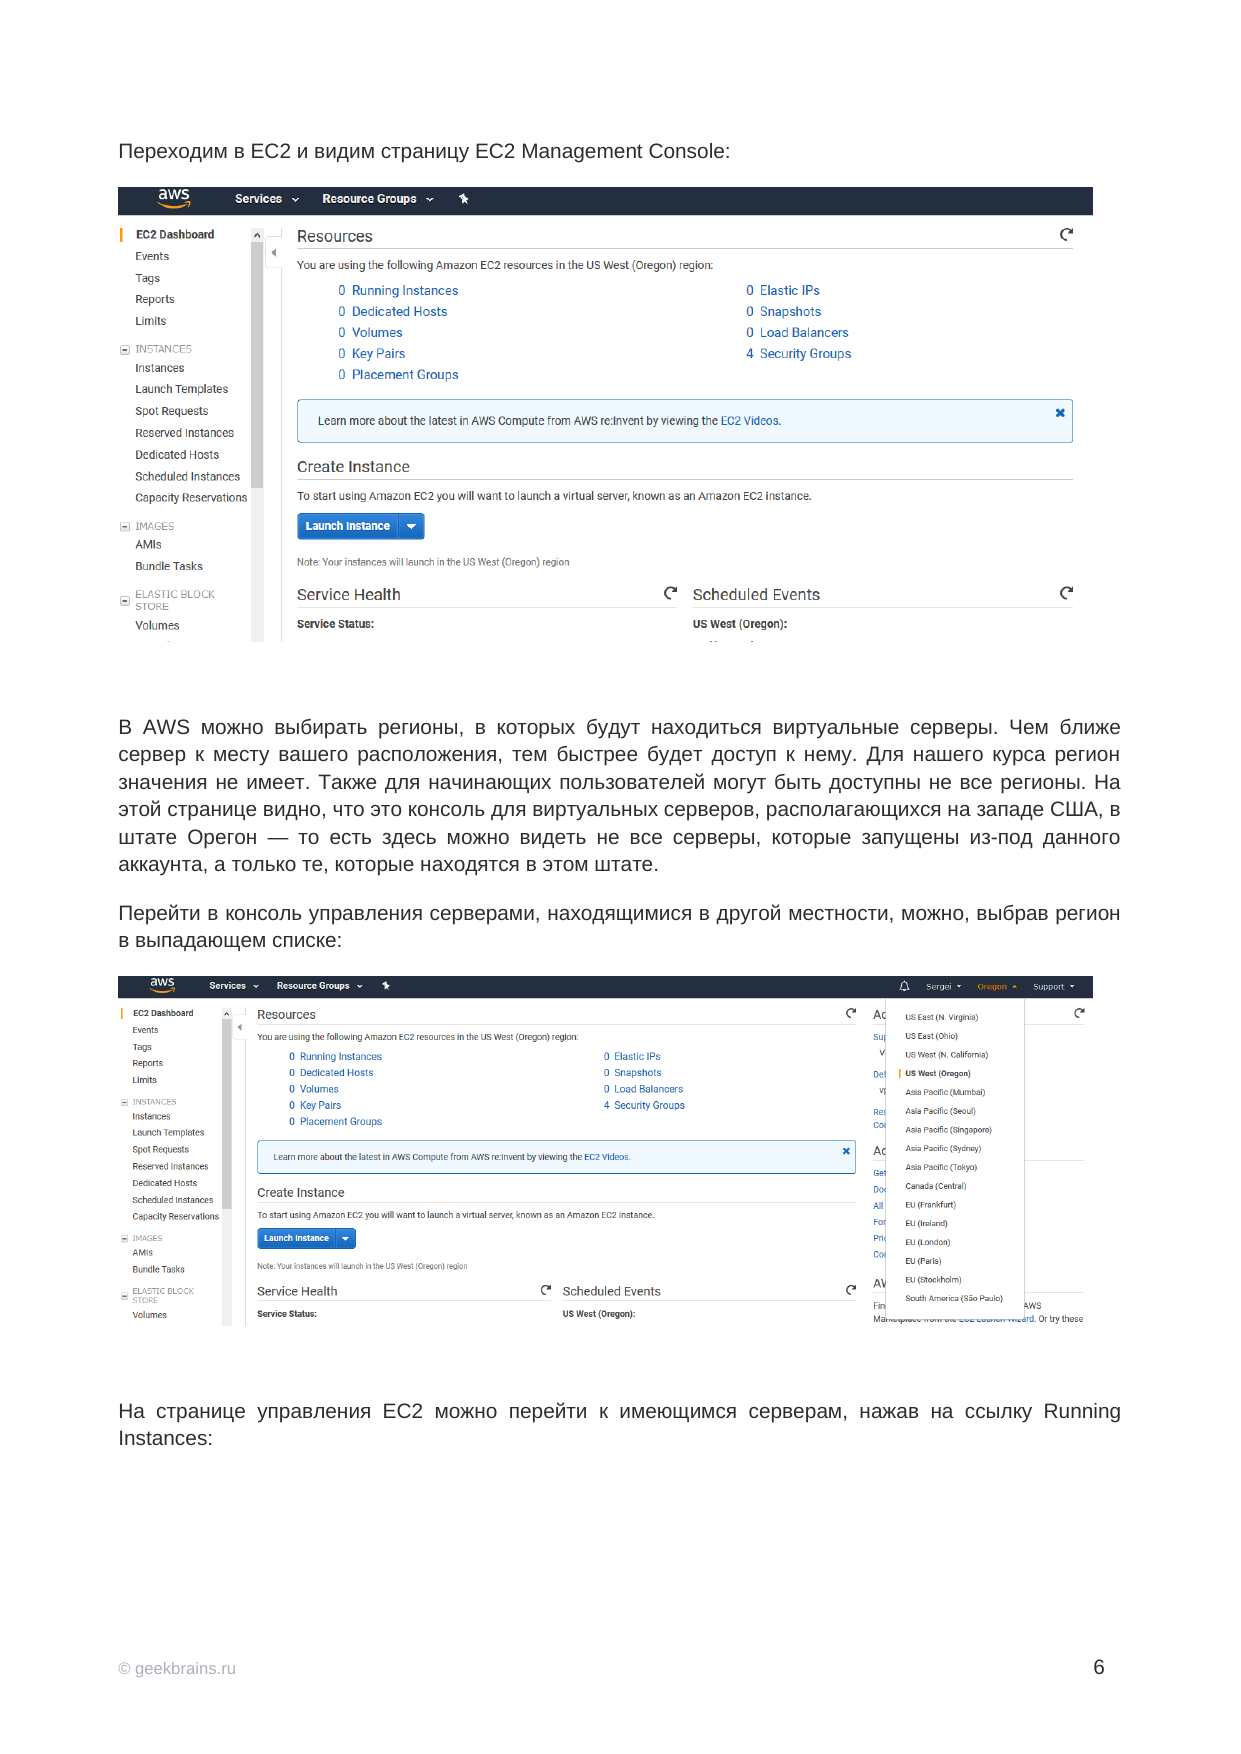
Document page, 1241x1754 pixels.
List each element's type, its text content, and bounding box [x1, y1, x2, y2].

picture [118, 187, 1093, 642]
text Переходим в EC2 и видим страницу EC2 Management Console: [118, 139, 1122, 163]
text На странице управления EC2 можно перейти к имеющимся серверам, нажав на ссылку Running Instances: [118, 1398, 1122, 1450]
text В AWS можно выбирать регионы, в которых будут находиться виртуальные серверы. Чем ближе сервер к месту вашего расположения, тем быстрее будет доступ к нему. Для нашего курса регион значения не имеет. Также для начинающих пользователей могут быть доступны не все регионы. На этой странице видно, что это консоль для виртуальных серверов, располагающихся на западе США, в штате Орегон — то есть здесь можно видеть не все серверы, которые запущены из-под данного аккаунта, а только те, которые находятся в этом штате. [118, 714, 1122, 876]
text Перейти в консоль управления серверами, находящимися в другой местности, можно, выбрав регион в выпадающем списке: [118, 900, 1122, 952]
picture [118, 976, 1093, 1326]
